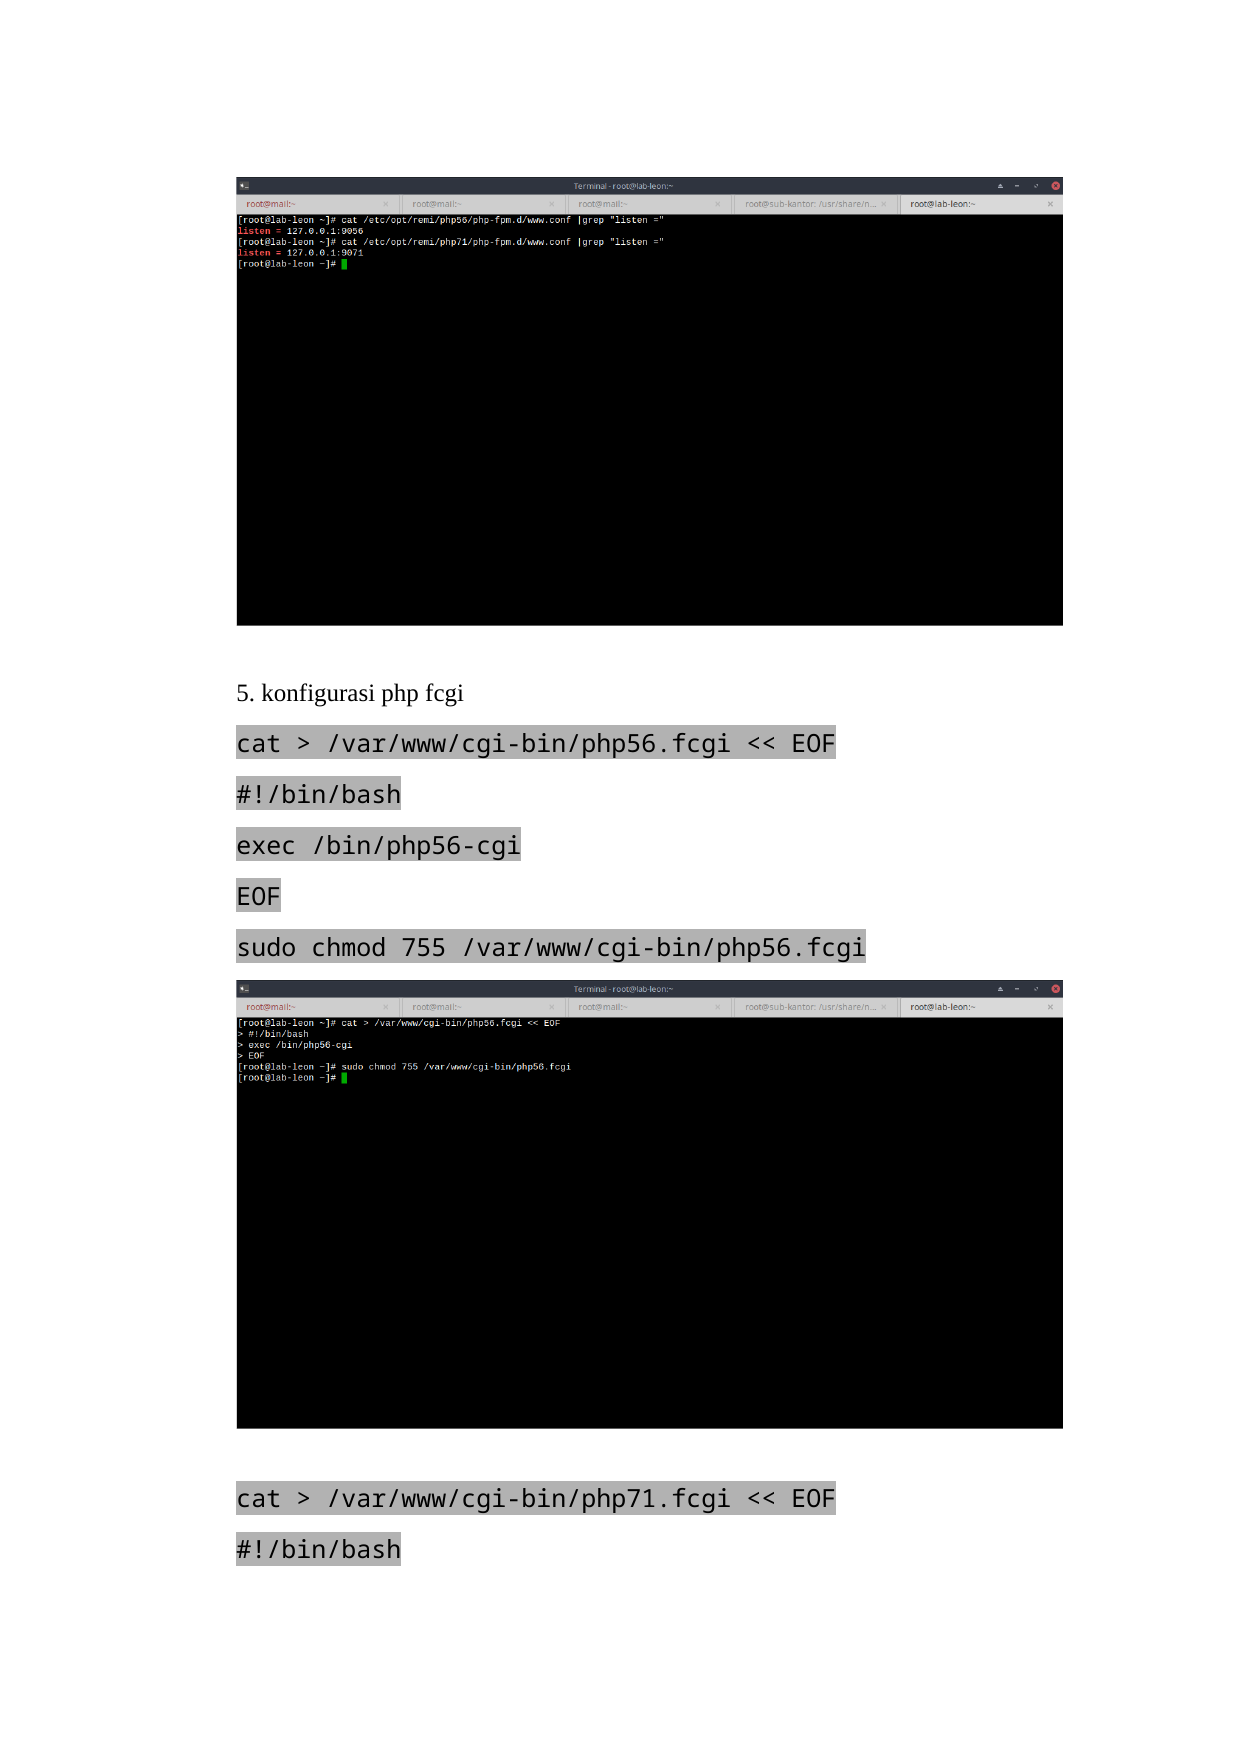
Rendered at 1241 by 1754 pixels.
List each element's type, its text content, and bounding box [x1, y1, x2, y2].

text 5. konfigurasi php fcgi [236, 678, 1063, 706]
text cat > /var/www/cgi-bin/php71.fcgi << EOF [836, 1481, 1063, 1515]
picture [236, 980, 1063, 1429]
text #!/bin/bash [401, 776, 1063, 810]
text sudo chmod 755 /var/www/cgi-bin/php56.fcgi [866, 929, 1063, 963]
picture [236, 177, 1063, 626]
text EOF [281, 878, 1063, 912]
text exec /bin/php56-cgi [521, 827, 1063, 861]
text #!/bin/bash [401, 1532, 1063, 1566]
text cat > /var/www/cgi-bin/php56.fcgi << EOF [836, 725, 1063, 759]
